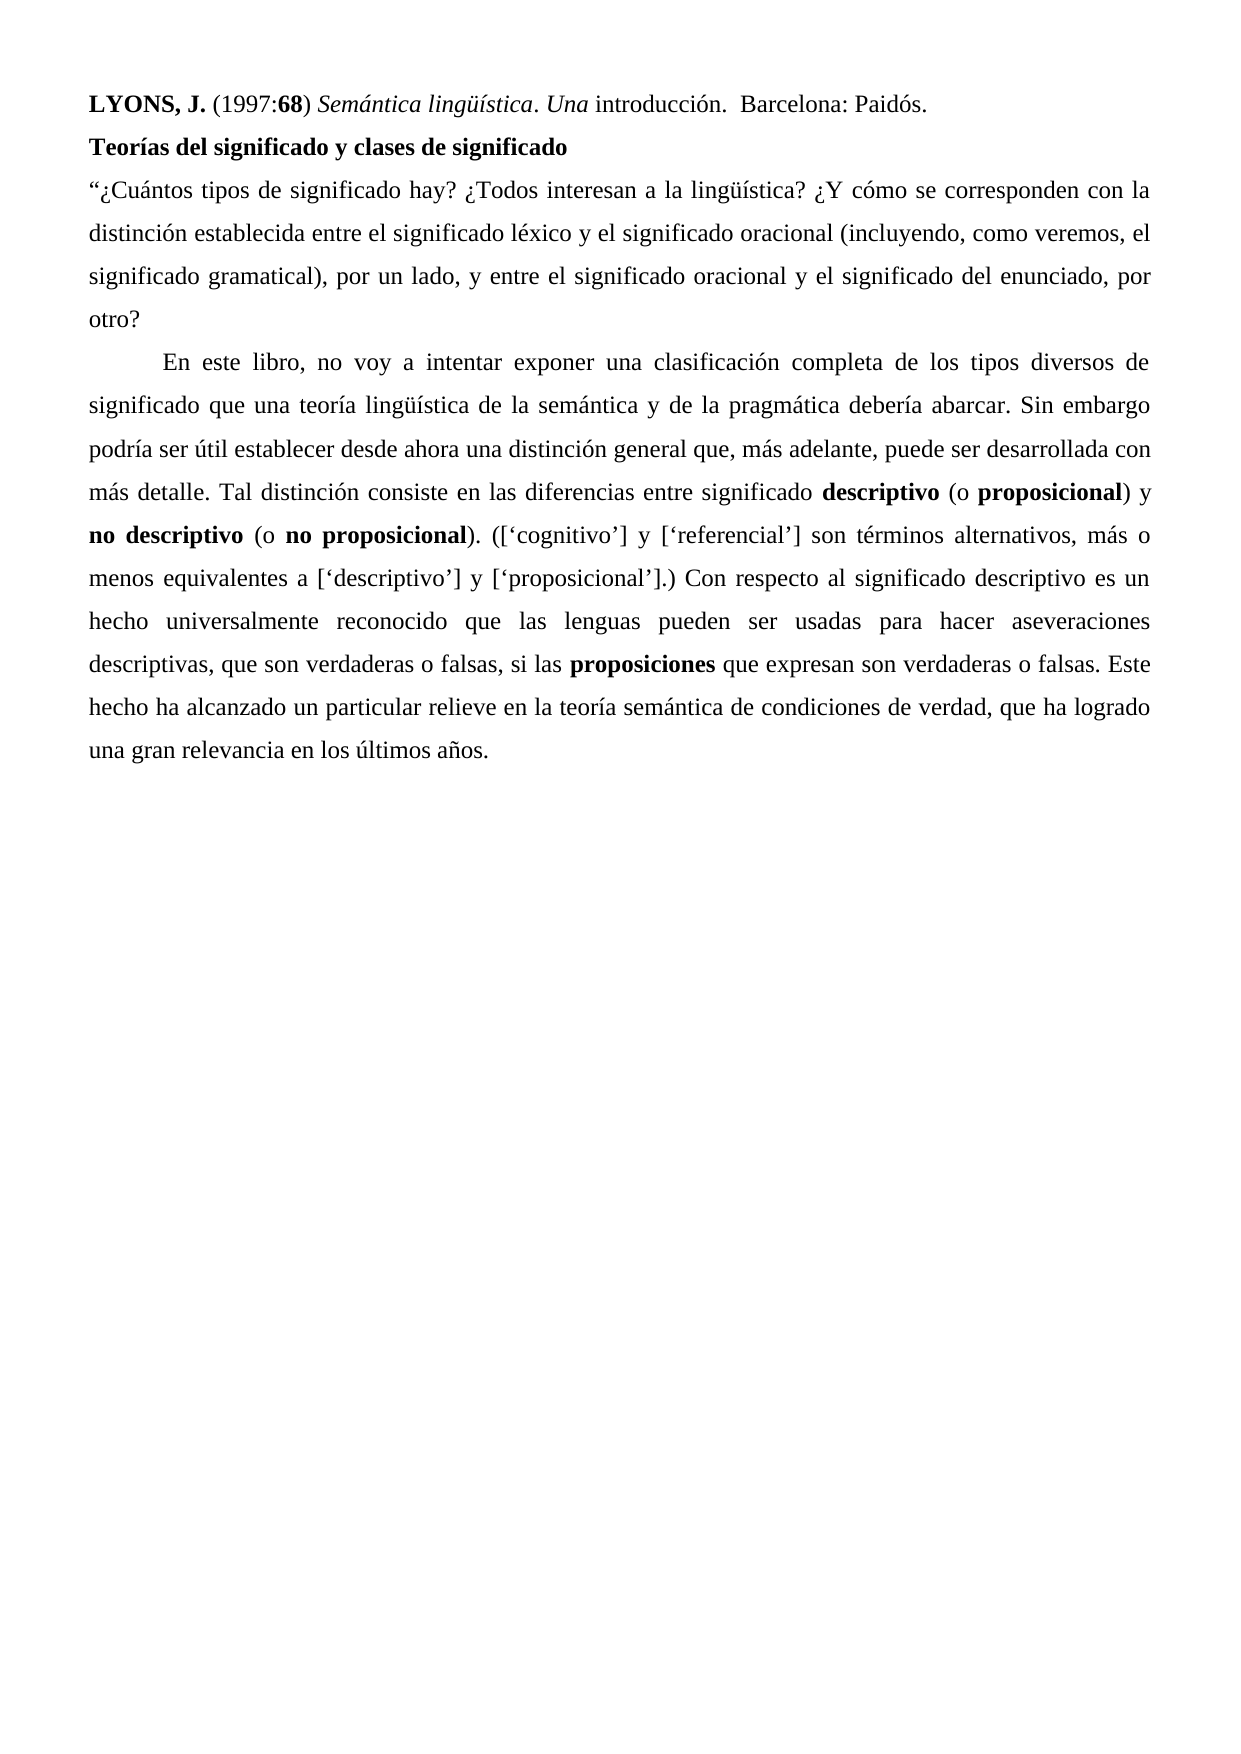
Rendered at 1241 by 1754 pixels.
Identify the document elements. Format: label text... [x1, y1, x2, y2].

text Teorías del significado y clases de significado [89, 132, 1152, 161]
text En este libro, no voy a intentar exponer una clasificación completa de los tipos diversos de significado que una teoría lingüística de la semántica y de la pragmática debería abarcar. Sin embargo podría ser útil establecer desde ahora una distinción general que, más adelante, puede ser desarrollada con más detalle. Tal distinción consiste en las diferencias entre significado descriptivo (o proposicional) y no descriptivo (o no proposicional). ([‘cognitivo’] y [‘referencial’] son términos alternativos, más o menos equivalentes a [‘descriptivo’] y [‘proposicional’].) Con respecto al significado descriptivo es un hecho universalmente reconocido que las lenguas pueden ser usadas para hacer aseveraciones descriptivas, que son verdaderas o falsas, si las proposiciones que expresan son verdaderas o falsas. Este hecho ha alcanzado un particular relieve en la teoría semántica de condiciones de verdad, que ha logrado una gran relevancia en los últimos años. [89, 347, 1152, 764]
text LYONS, J. (1997:68) Semántica lingüística. Una introducción. Barcelona: Paidós. [89, 89, 1152, 117]
text “¿Cuántos tipos de significado hay? ¿Todos interesan a la lingüística? ¿Y cómo se corresponden con la distinción establecida entre el significado léxico y el significado oracional (incluyendo, como veremos, el significado gramatical), por un lado, y entre el significado oracional y el significado del enunciado, por otro? [89, 175, 1152, 333]
